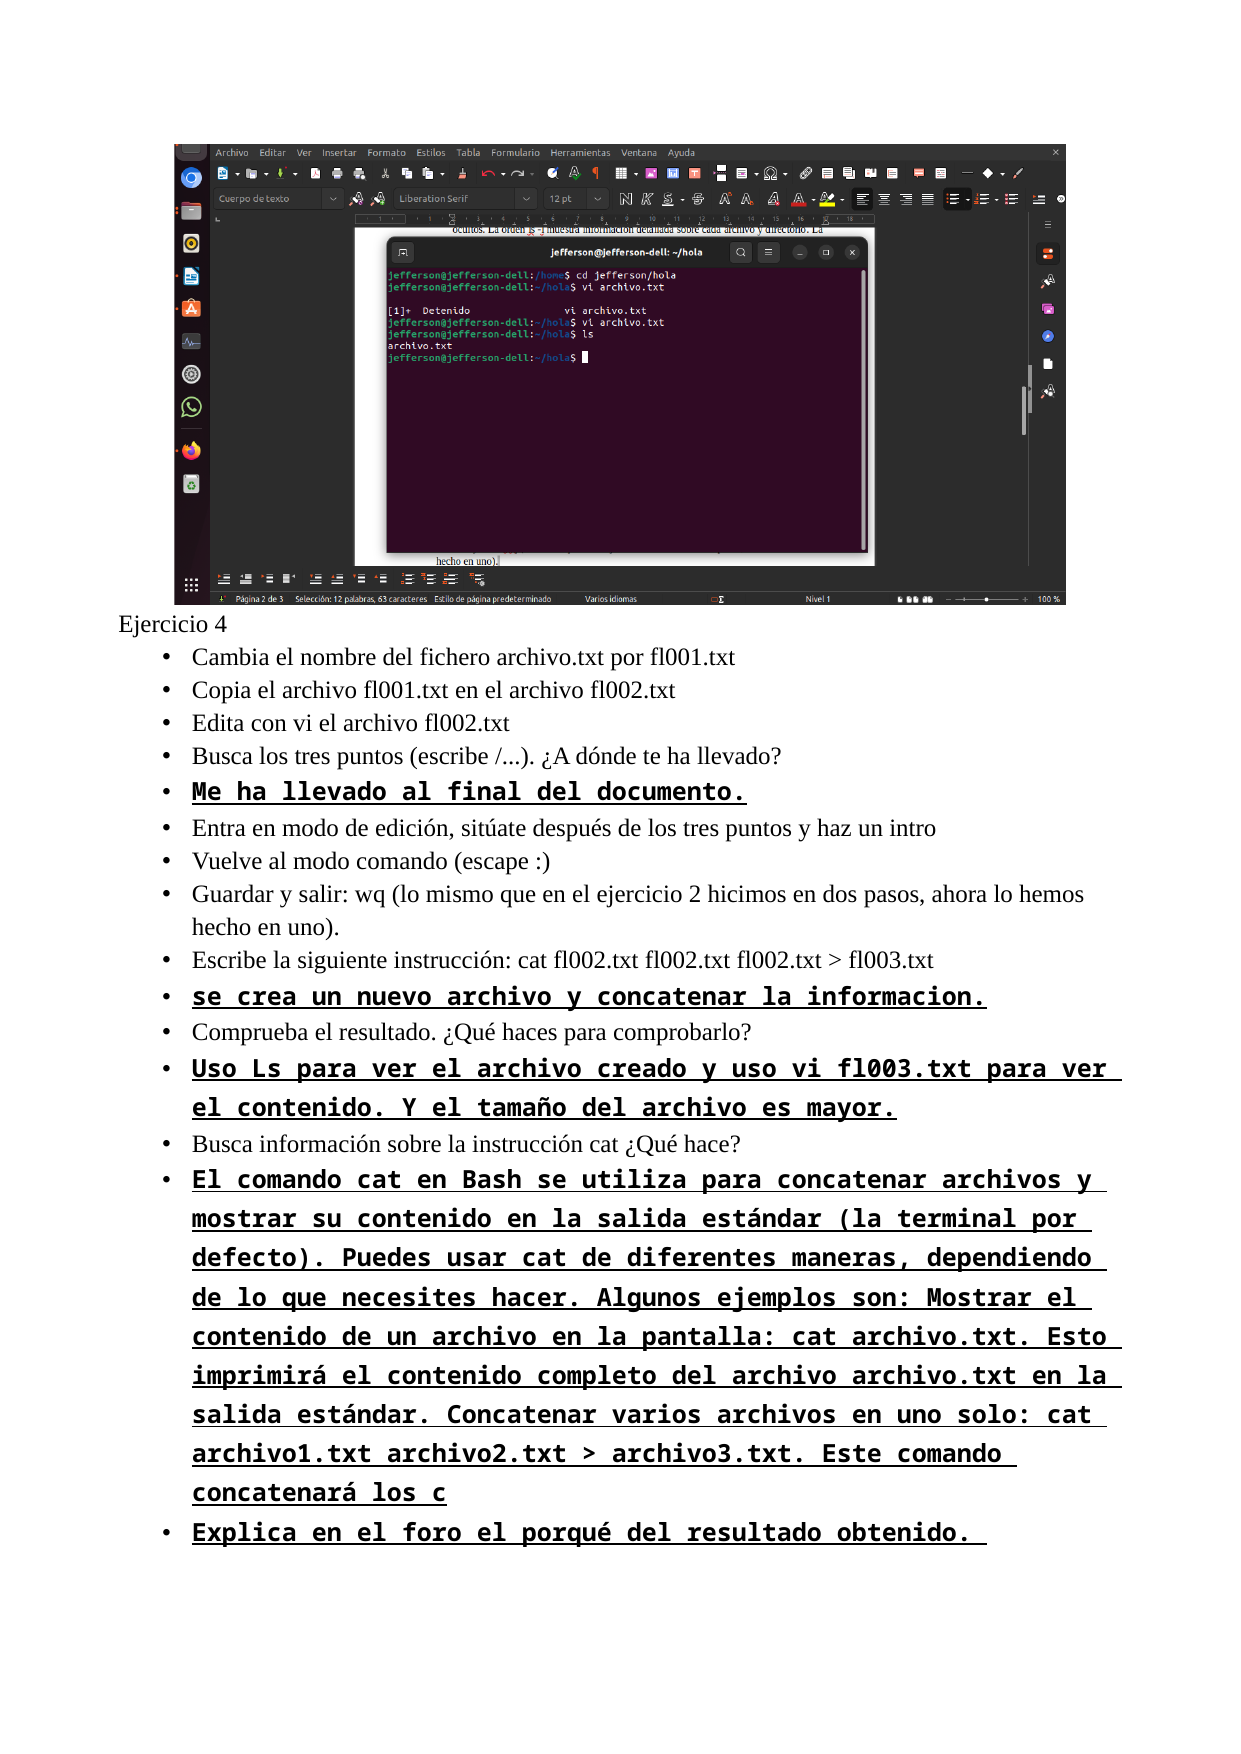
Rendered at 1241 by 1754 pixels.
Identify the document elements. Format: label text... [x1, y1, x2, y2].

list el contenido. Y el tamaño del archivo es mayor. [192, 1081, 1122, 1124]
list Explica en el foro el porqué del resultado obtenido. [192, 1514, 1122, 1548]
list salida estándar. Concatenar varios archivos en uno solo: cat archivo1.txt archivo2.txt > archivo3.txt. Este comando concatenará los c [192, 1388, 1122, 1509]
list Comprueba el resultado. ¿Qué haces para comprobarlo? [192, 1017, 1122, 1046]
list Escribe la siguiente instrucción: cat fl002.txt fl002.txt fl002.txt > fl003.txt [192, 945, 1122, 974]
list imprimirá el contenido completo del archivo archivo.txt en la [192, 1349, 1122, 1386]
list Cambia el nombre del fichero archivo.txt por fl001.txt [192, 642, 1122, 671]
text Ejercicio 4 [118, 118, 1122, 638]
list Copia el archivo fl001.txt en el archivo fl002.txt [192, 675, 1122, 704]
list Entra en modo de edición, sitúate después de los tres puntos y haz un intro [192, 813, 1122, 842]
list Guardar y salir: wq (lo mismo que en el ejercicio 2 hicimos en dos pasos, ahora lo hemos hecho en uno). [192, 879, 1122, 941]
list Vuelve al modo comando (escape :) [192, 846, 1122, 875]
list se crea un nuevo archivo y concatenar la informacion. [192, 978, 1122, 1012]
list Uso Ls para ver el archivo creado y uso vi fl003.txt para ver [192, 1050, 1122, 1079]
list Edita con vi el archivo fl002.txt [192, 708, 1122, 737]
picture [174, 144, 1066, 605]
list Busca los tres puntos (escribe /...). ¿A dónde te ha llevado? [192, 741, 1122, 770]
list El comando cat en Bash se utiliza para concatenar archivos y mostrar su contenido en la salida estándar (la terminal por defecto). Puedes usar cat de diferentes maneras, dependiendo de lo que necesites hacer. Algunos ejemplos son: Mostrar el contenido de un archivo en la pantalla: cat archivo.txt. Esto [192, 1162, 1122, 1347]
list Me ha llevado al final del documento. [192, 774, 1122, 808]
list Busca información sobre la instrucción cat ¿Qué hace? [192, 1129, 1122, 1157]
